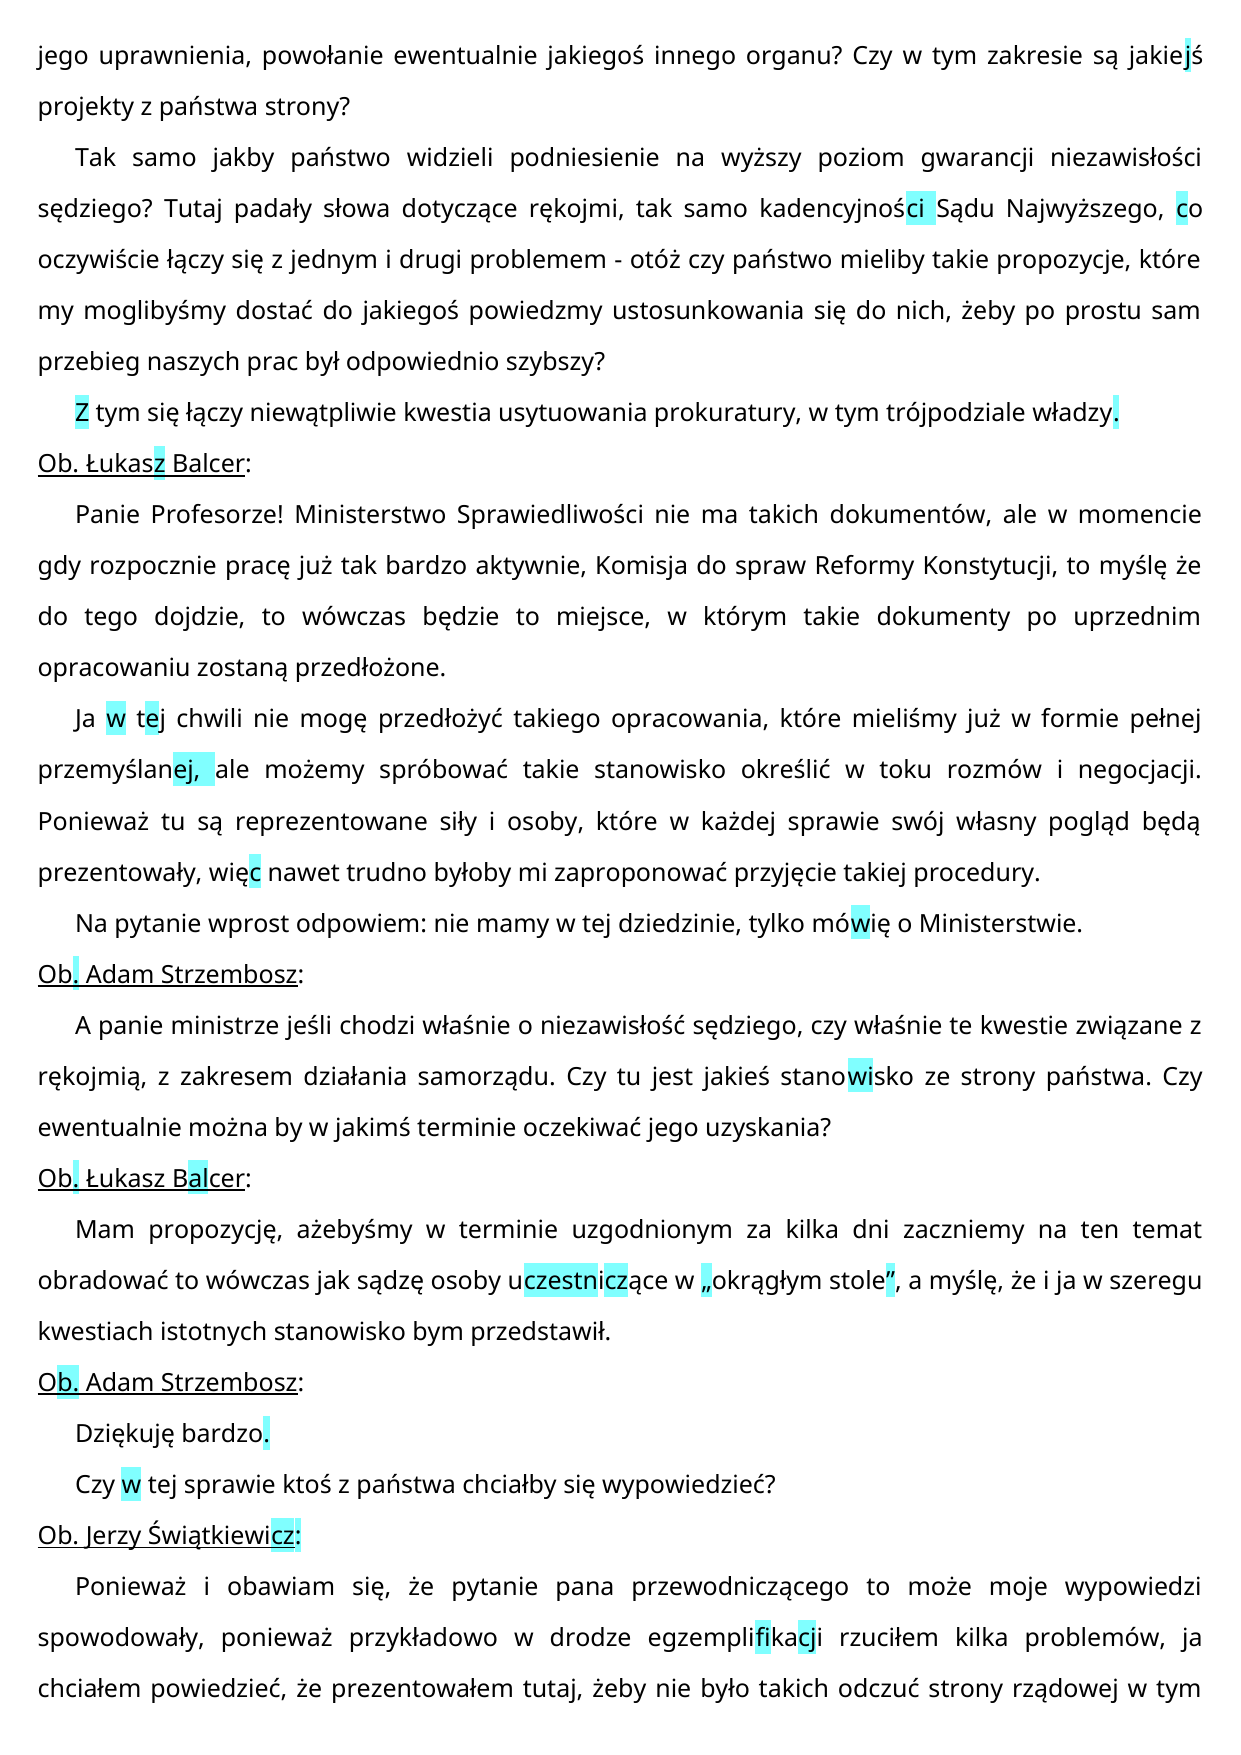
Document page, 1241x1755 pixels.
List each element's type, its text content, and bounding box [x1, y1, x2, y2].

text Dziękuję bardzo. [37, 1416, 1203, 1450]
text Z tym się łączy niewątpliwie kwestia usytuowania prokuratury, w tym trójpodziale władzy. [37, 395, 1203, 429]
text Ob. Jerzy Świątkiewicz: [37, 1518, 1203, 1552]
text A panie ministrze jeśli chodzi właśnie o niezawisłość sędziego, czy właśnie te kwestie związane z rękojmią, z zakresem działania samorządu. Czy tu jest jakieś stanowisko ze strony państwa. Czy ewentualnie można by w jakimś terminie oczekiwać jego uzyskania? [37, 1007, 1203, 1143]
text Na pytanie wprost odpowiem: nie mamy w tej dziedzinie, tylko mówię o Ministerstwie. [37, 905, 1203, 939]
text Czy w tej sprawie ktoś z państwa chciałby się wypowiedzieć? [37, 1467, 1203, 1501]
text Ob. Adam Strzembosz: [37, 1364, 1203, 1399]
text Ob. Łukasz Balcer: [37, 1160, 1203, 1194]
text Ob. Łukasz Balcer: [37, 446, 1203, 480]
text Ja w tej chwili nie mogę przedłożyć takiego opracowania, które mieliśmy już w formie pełnej przemyślanej, ale możemy spróbować takie stanowisko określić w toku rozmów i negocjacji. Ponieważ tu są reprezentowane siły i osoby, które w każdej sprawie swój własny pogląd będą prezentowały, więc nawet trudno byłoby mi zaproponować przyjęcie takiej procedury. [37, 701, 1203, 888]
text Mam propozycję, ażebyśmy w terminie uzgodnionym za kilka dni zaczniemy na ten temat obradować to wówczas jak sądzę osoby uczestniczące w „okrągłym stole”, a myślę, że i ja w szeregu kwestiach istotnych stanowisko bym przedstawił. [37, 1211, 1203, 1348]
text Tak samo jakby państwo widzieli podniesienie na wyższy poziom gwarancji niezawisłości sędziego? Tutaj padały słowa dotyczące rękojmi, tak samo kadencyjności Sądu Najwyższego, co oczywiście łączy się z jednym i drugi problemem - otóż czy państwo mieliby takie propozycje, które my moglibyśmy dostać do jakiegoś powiedzmy ustosunkowania się do nich, żeby po prostu sam przebieg naszych prac był odpowiednio szybszy? [37, 139, 1203, 378]
text jego uprawnienia, powołanie ewentualnie jakiegoś innego organu? Czy w tym zakresie są jakiejś projekty z państwa strony? [37, 37, 1203, 123]
text Panie Profesorze! Ministerstwo Sprawiedliwości nie ma takich dokumentów, ale w momencie gdy rozpocznie pracę już tak bardzo aktywnie, Komisja do spraw Reformy Konstytucji, to myślę że do tego dojdzie, to wówczas będzie to miejsce, w którym takie dokumenty po uprzednim opracowaniu zostaną przedłożone. [37, 497, 1203, 684]
text Ob. Adam Strzembosz: [37, 956, 1203, 990]
text Ponieważ i obawiam się, że pytanie pana przewodniczącego to może moje wypowiedzi spowodowały, ponieważ przykładowo w drodze egzemplifikacji rzuciłem kilka problemów, ja chciałem powiedzieć, że prezentowałem tutaj, żeby nie było takich odczuć strony rządowej w tym [37, 1569, 1203, 1705]
